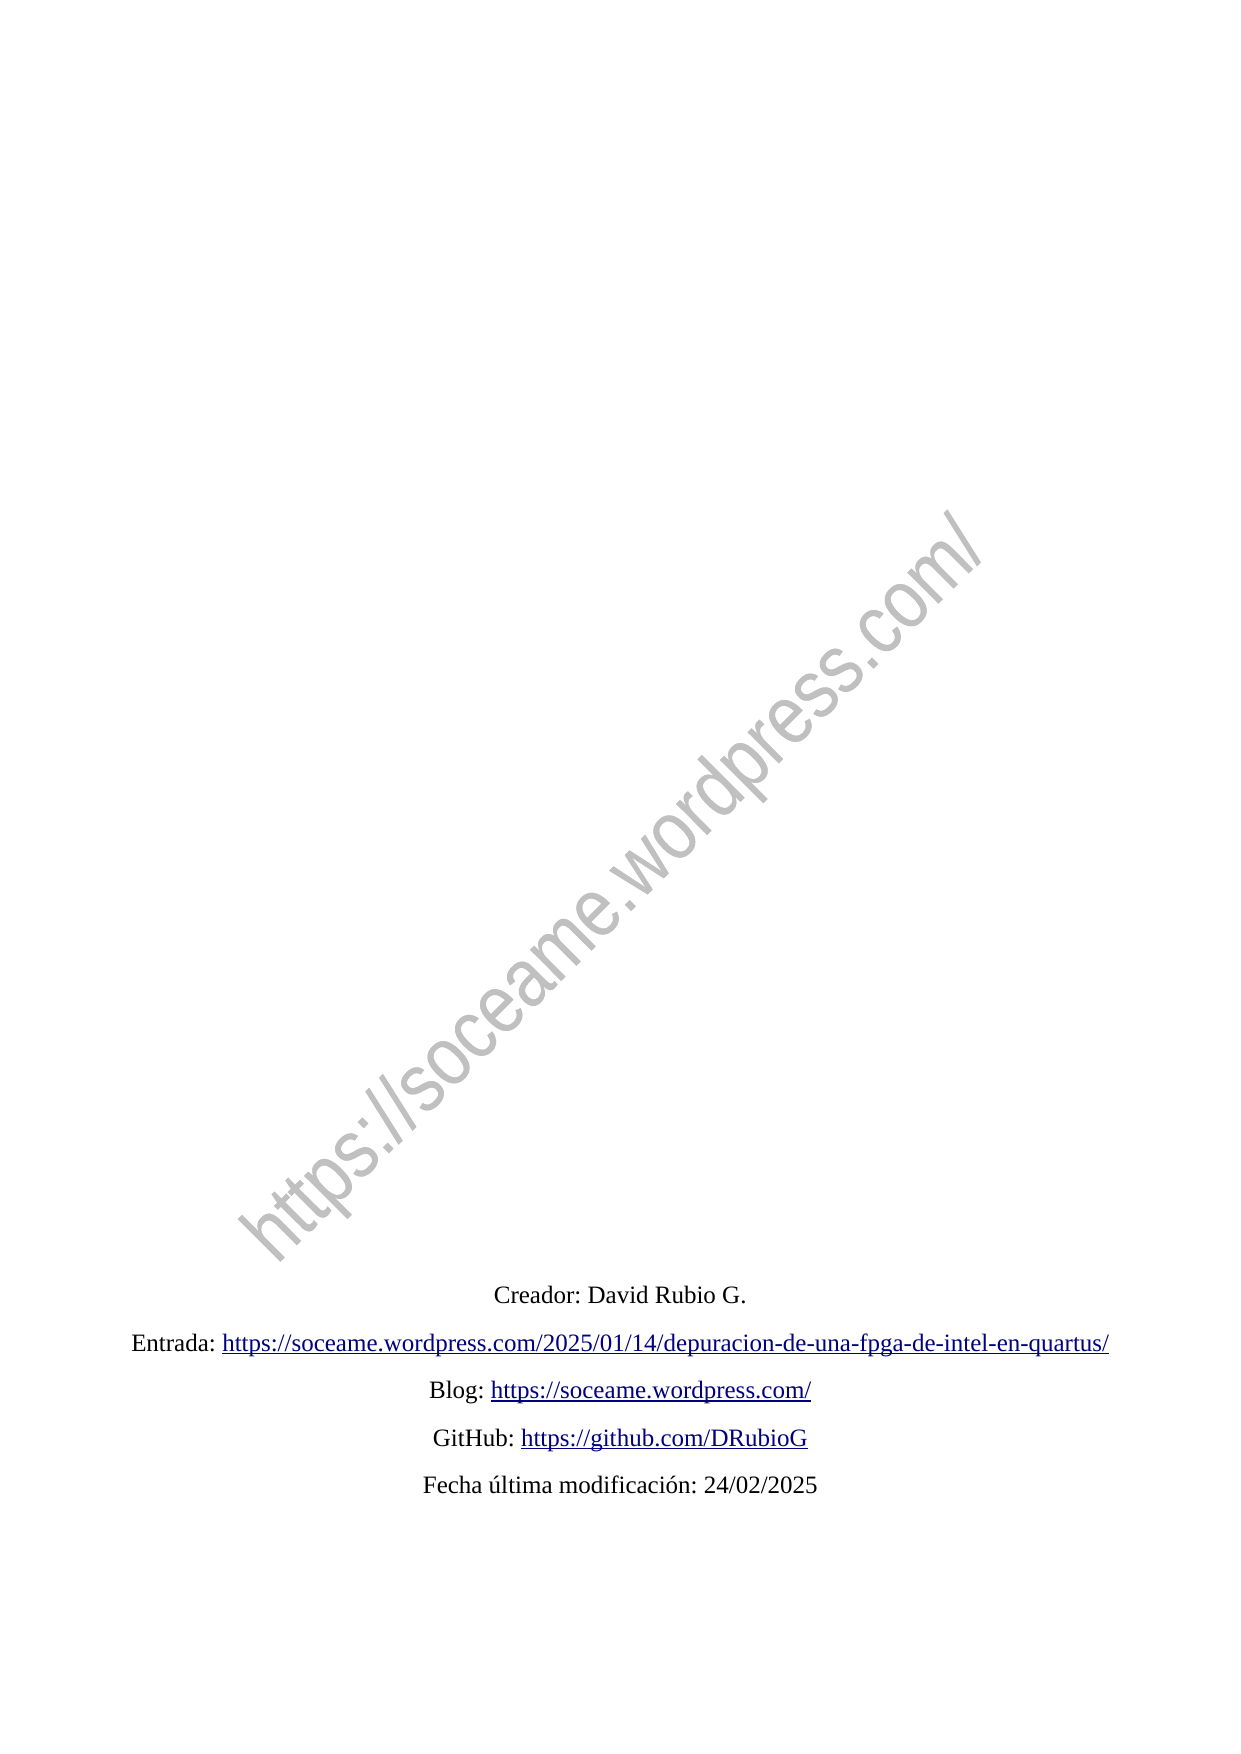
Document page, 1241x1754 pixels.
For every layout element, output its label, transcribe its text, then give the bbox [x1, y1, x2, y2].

text Creador: David Rubio G. [118, 1280, 1122, 1309]
text Blog: https://soceame.wordpress.com/ [118, 1375, 1122, 1404]
text Fecha última modificación: 24/02/2025 [118, 1471, 1122, 1499]
text GitHub: https://github.com/DRubioG [118, 1423, 1122, 1452]
text Entrada: https://soceame.wordpress.com/2025/01/14/depuracion-de-una-fpga-de-intel-en-quartus/ [118, 1328, 1122, 1357]
